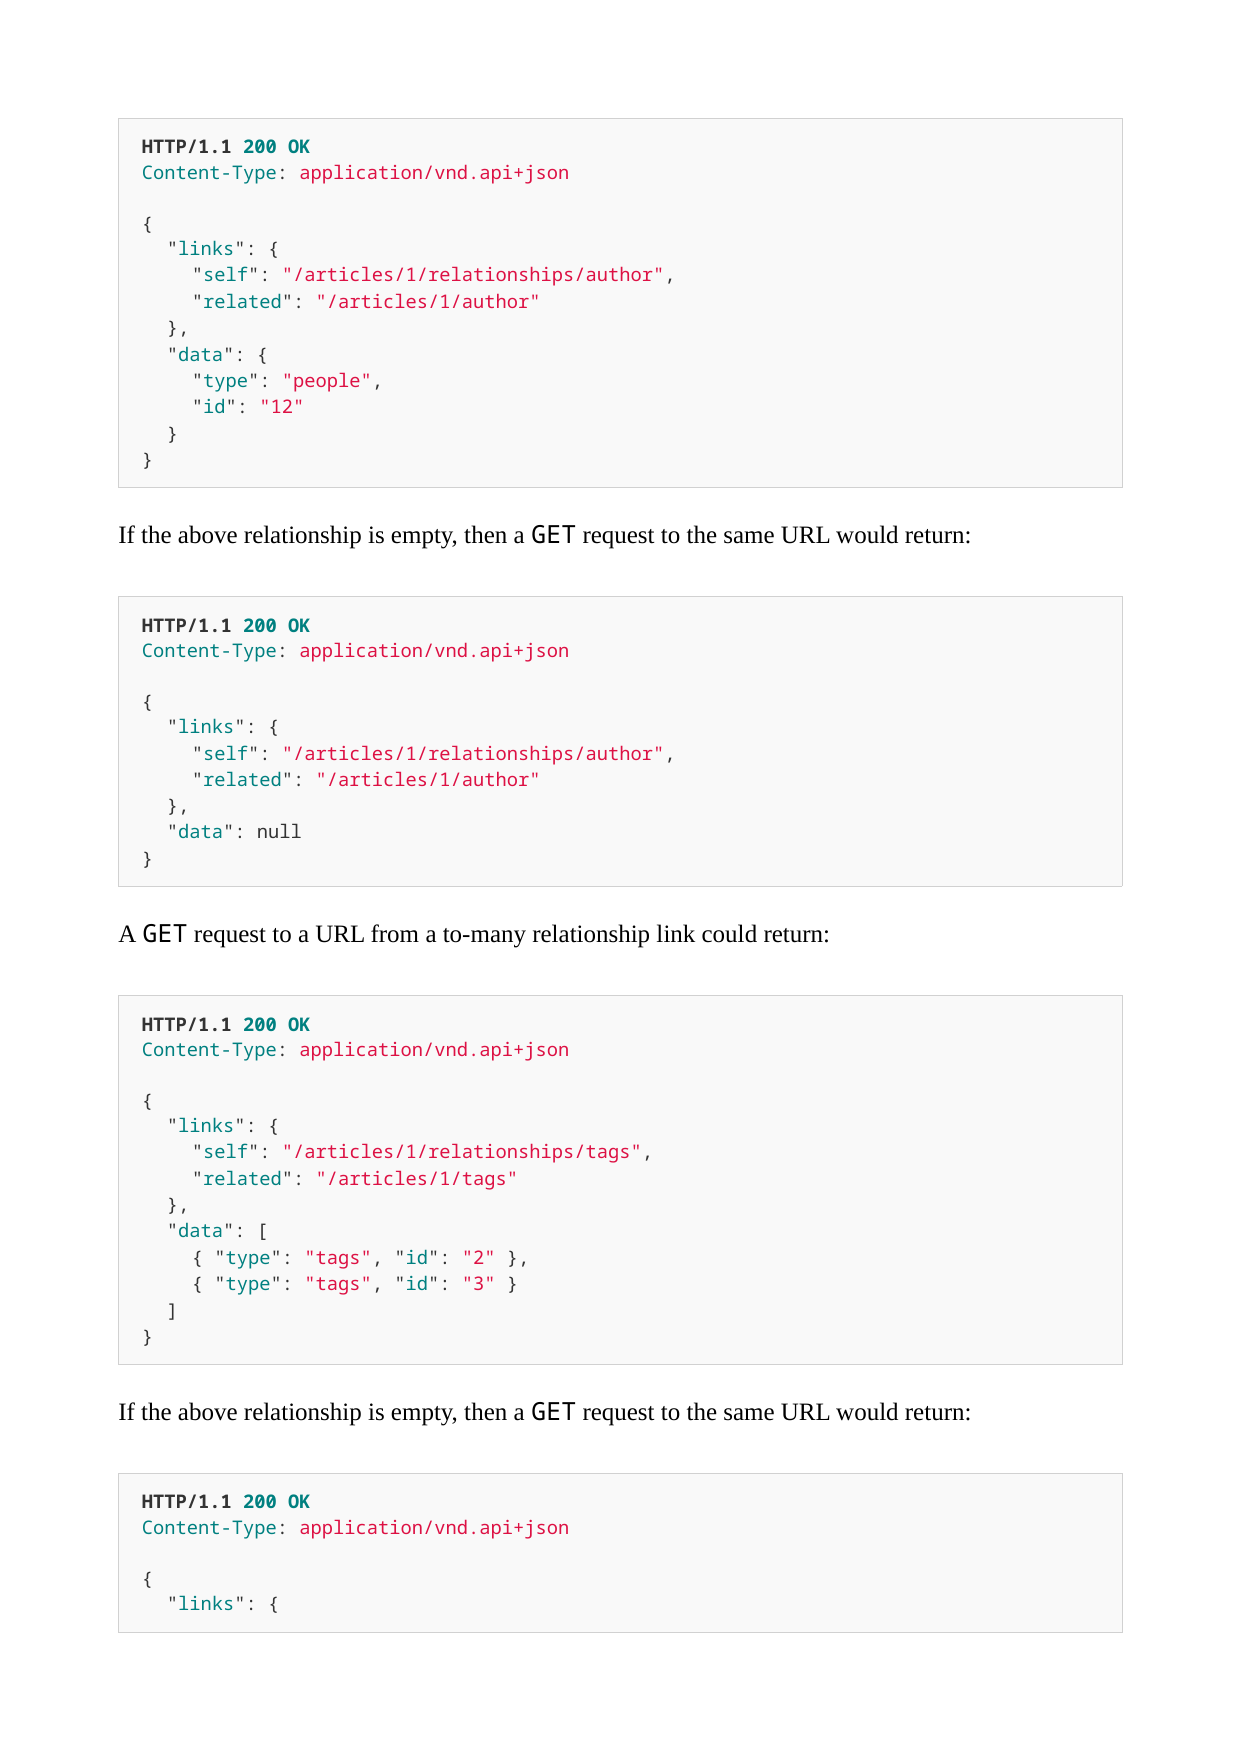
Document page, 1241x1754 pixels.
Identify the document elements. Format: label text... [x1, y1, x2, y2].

text HTTP/1.1 200 OK [119, 597, 1122, 622]
text "data": [ [119, 1202, 1122, 1228]
text Content-Type: application/vnd.api+json [119, 144, 1122, 169]
text }, [119, 299, 1122, 325]
text "related": "/articles/1/tags" [119, 1149, 1122, 1176]
text Content-Type: application/vnd.api+json [119, 1499, 1122, 1524]
text Content-Type: application/vnd.api+json [119, 1021, 1122, 1046]
text "self": "/articles/1/relationships/tags", [119, 1123, 1122, 1149]
text } [119, 1307, 1122, 1364]
text "links": { [119, 1575, 1122, 1632]
text Content-Type: application/vnd.api+json [119, 622, 1122, 647]
text { [119, 1071, 1122, 1097]
text "links": { [119, 220, 1122, 246]
text HTTP/1.1 200 OK [119, 1474, 1122, 1499]
text ] [341, 1281, 346, 1289]
text "id": "12" [119, 378, 1122, 404]
text }, [509, 299, 515, 307]
text "links": { [119, 1097, 1122, 1123]
text } [119, 431, 1122, 487]
text { [119, 1549, 1122, 1575]
text { [119, 194, 1122, 220]
text } [119, 404, 1122, 431]
text If the above relationship is empty, then a GET request to the same URL would return: [118, 517, 1122, 551]
text "self": "/articles/1/relationships/author", [119, 724, 1122, 750]
text { "type": "tags", "id": "3" } [119, 1255, 1122, 1281]
text { [119, 672, 1122, 698]
text "data": { [119, 325, 1122, 351]
text HTTP/1.1 200 OK [119, 996, 1122, 1021]
text "related": "/articles/1/author" [119, 750, 1122, 777]
text }, [509, 777, 515, 785]
text If the above relationship is empty, then a GET request to the same URL would return: [118, 1394, 1122, 1428]
text HTTP/1.1 200 OK [119, 119, 1122, 144]
text "links": { [119, 698, 1122, 724]
text { "type": "tags", "id": "2" }, [119, 1228, 1122, 1255]
text ] [119, 1281, 1122, 1307]
text }, [119, 777, 1122, 803]
text "self": "/articles/1/relationships/author", [119, 246, 1122, 272]
text "type": "people", [119, 351, 1122, 378]
text } [119, 829, 1122, 886]
text A GET request to a URL from a to-many relationship link could return: [118, 916, 1122, 950]
text }, [119, 1176, 1122, 1202]
text "data": null [119, 803, 1122, 829]
text }, [487, 1176, 492, 1184]
text "related": "/articles/1/author" [119, 272, 1122, 299]
